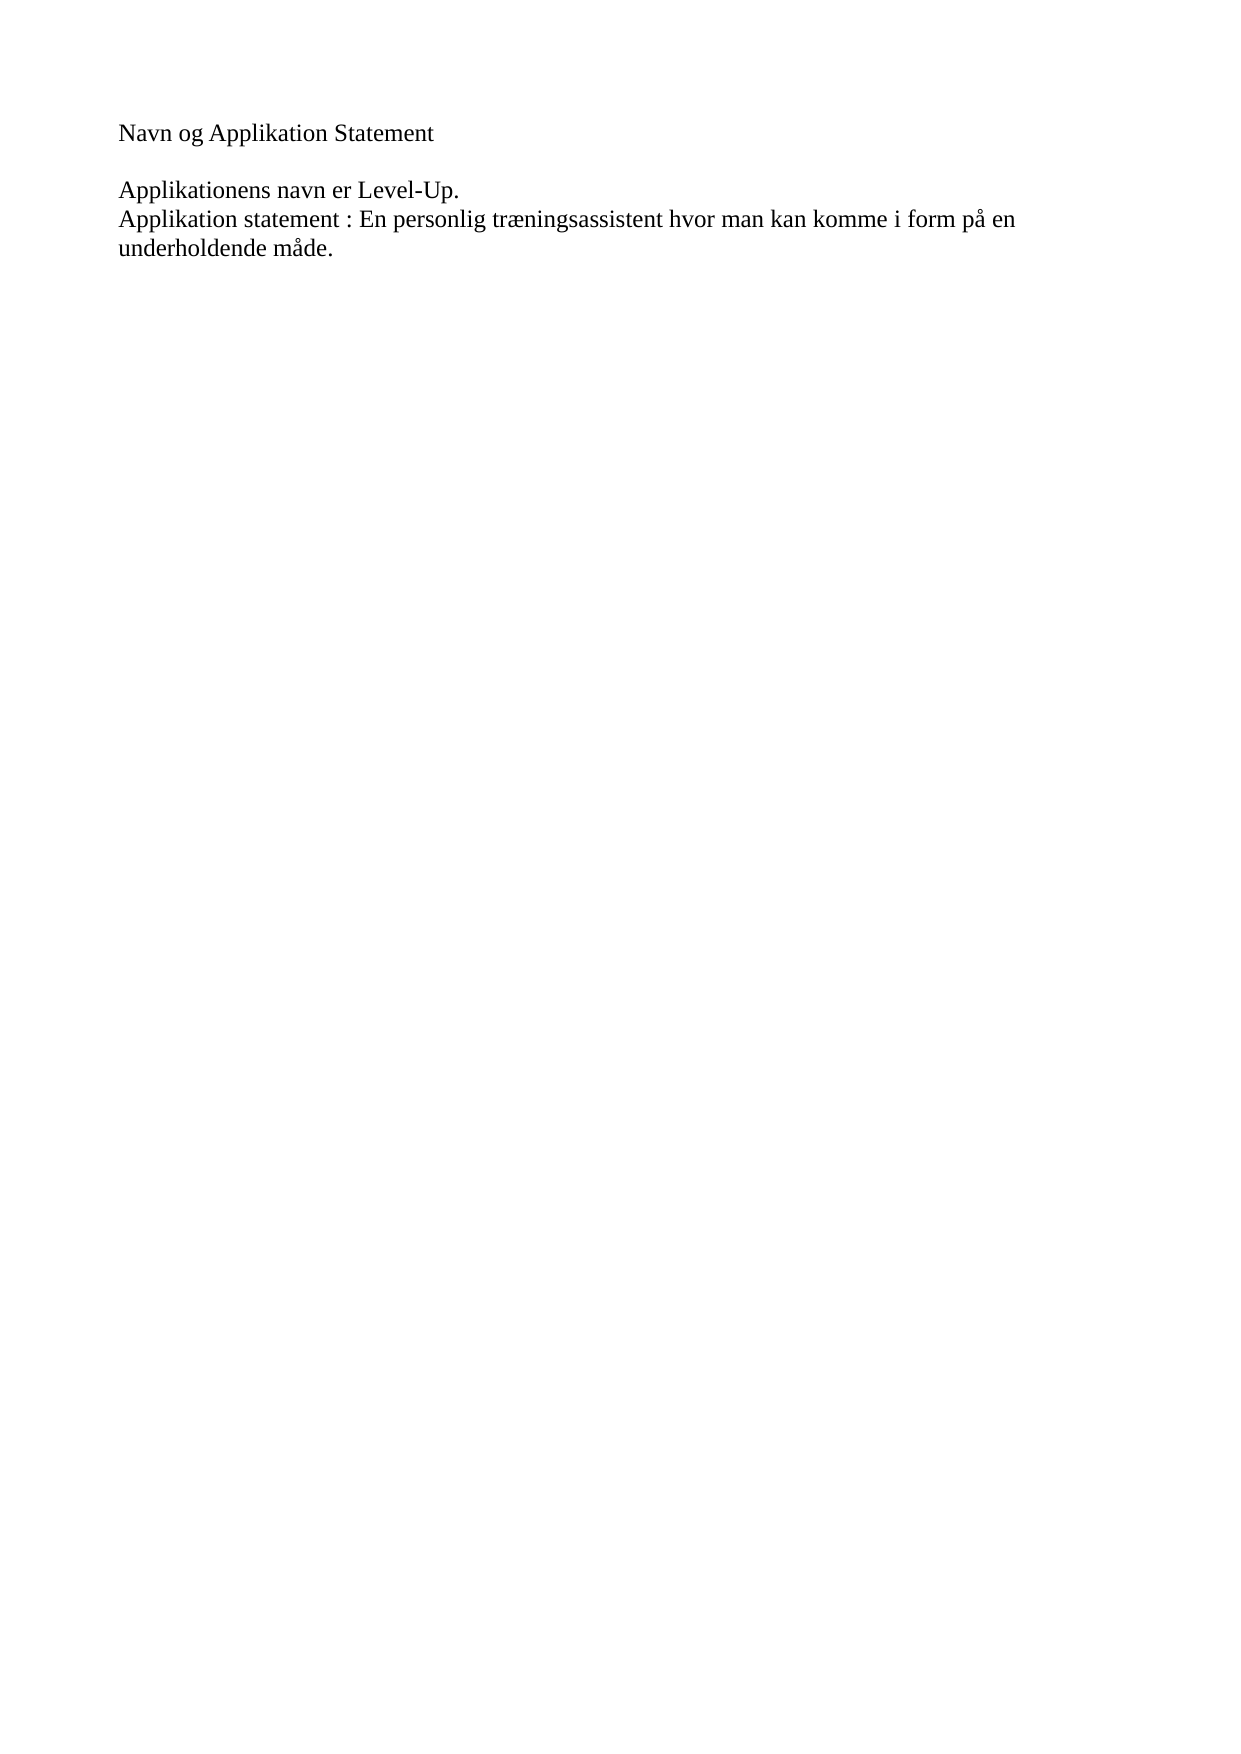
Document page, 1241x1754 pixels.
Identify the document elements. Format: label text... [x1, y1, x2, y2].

text Applikation statement : En personlig træningsassistent hvor man kan komme i form på en underholdende måde. [118, 204, 1122, 262]
text Applikationens navn er Level-Up. [118, 176, 1122, 204]
text Navn og Applikation Statement [118, 118, 1122, 147]
